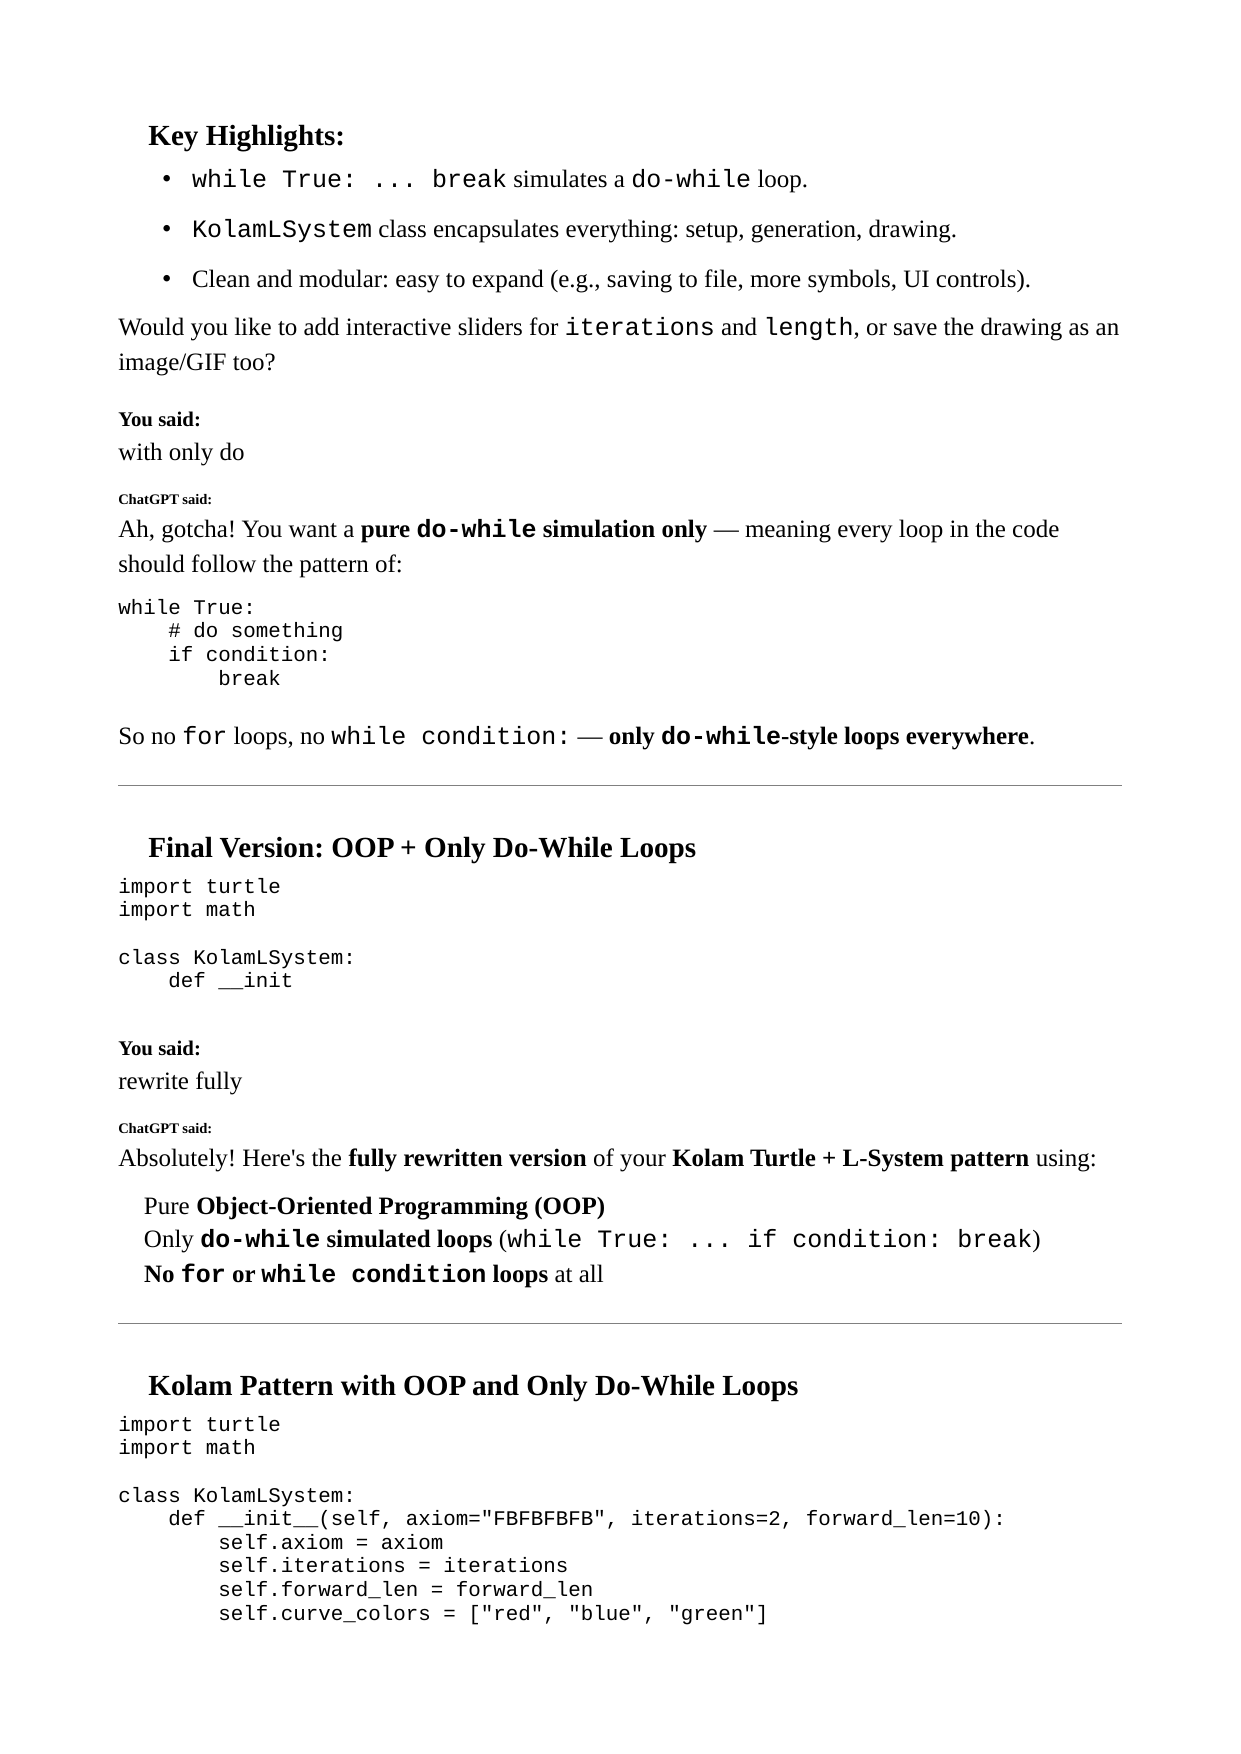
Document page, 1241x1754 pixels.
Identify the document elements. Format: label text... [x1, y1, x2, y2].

text break [118, 668, 1122, 691]
text import math [118, 899, 1122, 923]
subtitle ✅ Final Version: OOP + Only Do-While Loops [118, 830, 1122, 863]
text self.iterations = iterations [118, 1556, 1122, 1579]
text def __init__(self, axiom="FBFBFBFB", iterations=2, forward_len=10): [118, 1508, 1122, 1532]
subtitle ChatGPT said: [118, 491, 1122, 508]
text while True: [118, 597, 1122, 621]
text self.axiom = axiom [118, 1532, 1122, 1556]
text self.forward_len = forward_len [118, 1579, 1122, 1603]
text Ah, gotcha! You want a pure do-while simulation only — meaning every loop in the code should follow the pattern of: [118, 514, 1122, 578]
text import math [118, 1437, 1122, 1461]
text self.curve_colors = ["red", "blue", "green"] [118, 1603, 1122, 1626]
text import turtle [118, 876, 1122, 899]
text class KolamLSystem: [118, 1484, 1122, 1508]
subtitle You said: [118, 407, 1122, 431]
list KolamLSystem class encapsulates everything: setup, generation, drawing. [162, 214, 1122, 245]
text Would you like to add interactive sliders for iterations and length, or save the drawing as an image/GIF too? [118, 312, 1122, 376]
list Clean and modular: easy to expand (e.g., saving to file, more symbols, UI controls). [162, 264, 1122, 293]
subtitle ChatGPT said: [118, 1120, 1122, 1137]
text import turtle [118, 1414, 1122, 1437]
text if condition: [118, 644, 1122, 668]
text with only do [118, 437, 1122, 466]
text Absolutely! Here's the fully rewritten version of your Kolam Turtle + L-System pattern using: [118, 1143, 1122, 1172]
list while True: ... break simulates a do-while loop. [162, 164, 1122, 195]
subtitle 🔁 Key Highlights: [118, 118, 1122, 152]
text # do something [118, 621, 1122, 644]
subtitle You said: [118, 1036, 1122, 1060]
text def __init [118, 970, 1122, 994]
text rewrite fully [118, 1066, 1122, 1095]
text So no for loops, no while condition: — only do-while-style loops everywhere. [118, 721, 1122, 752]
subtitle 🐢 Kolam Pattern with OOP and Only Do-While Loops [118, 1368, 1122, 1401]
text class KolamLSystem: [118, 947, 1122, 970]
text ✅ Pure Object-Oriented Programming (OOP) ✅ Only do-while simulated loops (while True: ... if condition: break) ✅ No for or while condition loops at all [118, 1191, 1122, 1290]
